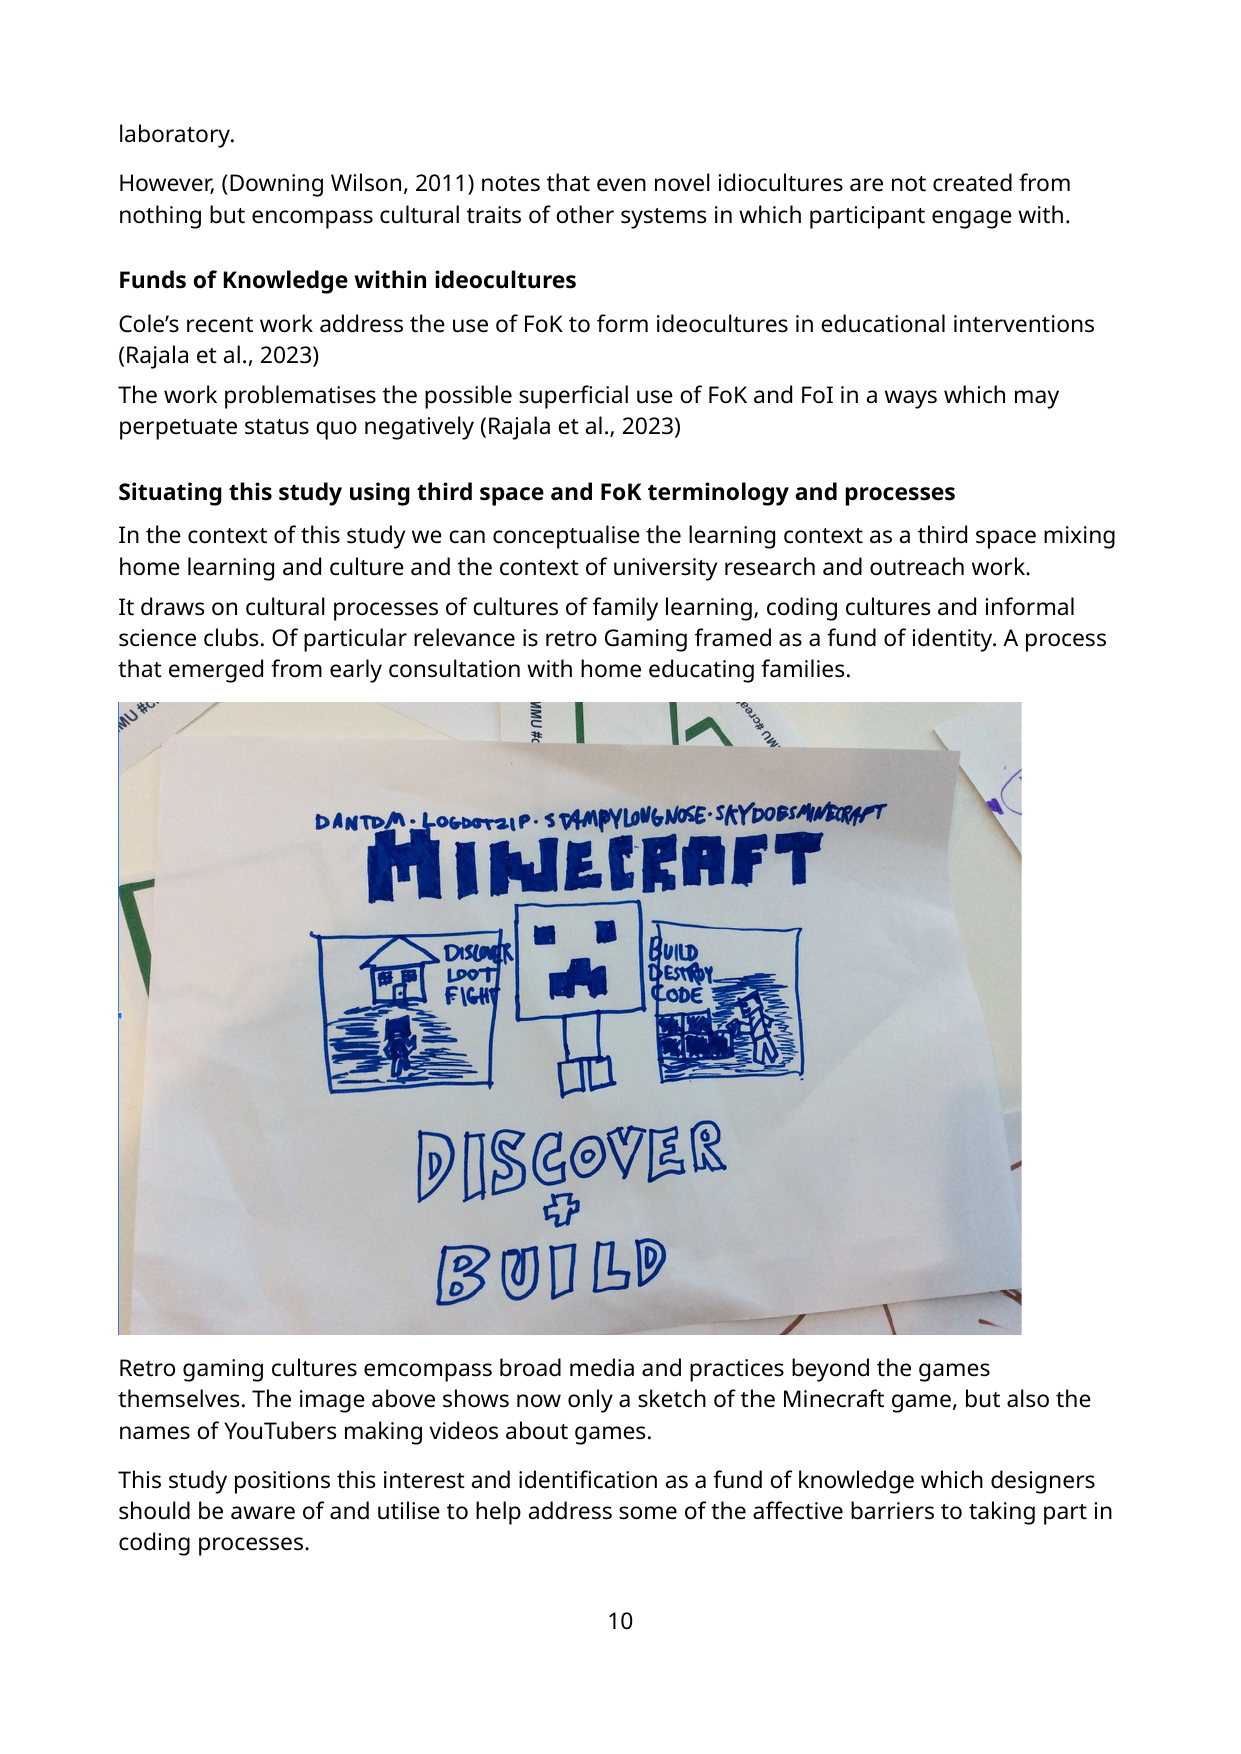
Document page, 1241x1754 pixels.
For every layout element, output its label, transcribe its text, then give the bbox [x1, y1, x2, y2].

text laboratory. [118, 118, 1122, 149]
text It draws on cultural processes of cultures of family learning, coding cultures and informal science clubs. Of particular relevance is retro Gaming framed as a fund of identity. A process that emerged from early consultation with home educating families. [118, 591, 1122, 684]
text However, (Downing Wilson, 2011) notes that even novel idiocultures are not created from nothing but encompass cultural traits of other systems in which participant engage with. [118, 167, 1122, 230]
picture [118, 702, 1022, 1335]
text Cole’s recent work address the use of FoK to form ideocultures in educational interventions (Rajala et al., 2023) [118, 307, 1122, 370]
subtitle Funds of Knowledge within ideocultures [118, 264, 1122, 295]
text This study positions this interest and identification as a fund of knowledge which designers should be aware of and utilise to help address some of the affective barriers to taking part in coding processes. [118, 1464, 1122, 1558]
text In the context of this study we can conceptualise the learning context as a third space mixing home learning and culture and the context of university research and outreach work. [118, 519, 1122, 582]
text Retro gaming cultures emcompass broad media and practices beyond the games themselves. The image above shows now only a sketch of the Minecraft game, but also the names of YouTubers making videos about games. [118, 1352, 1122, 1446]
subtitle Situating this study using third space and FoK terminology and processes [118, 475, 1122, 507]
text The work problematises the possible superficial use of FoK and FoI in a ways which may perpetuate status quo negatively (Rajala et al., 2023) [118, 379, 1122, 441]
